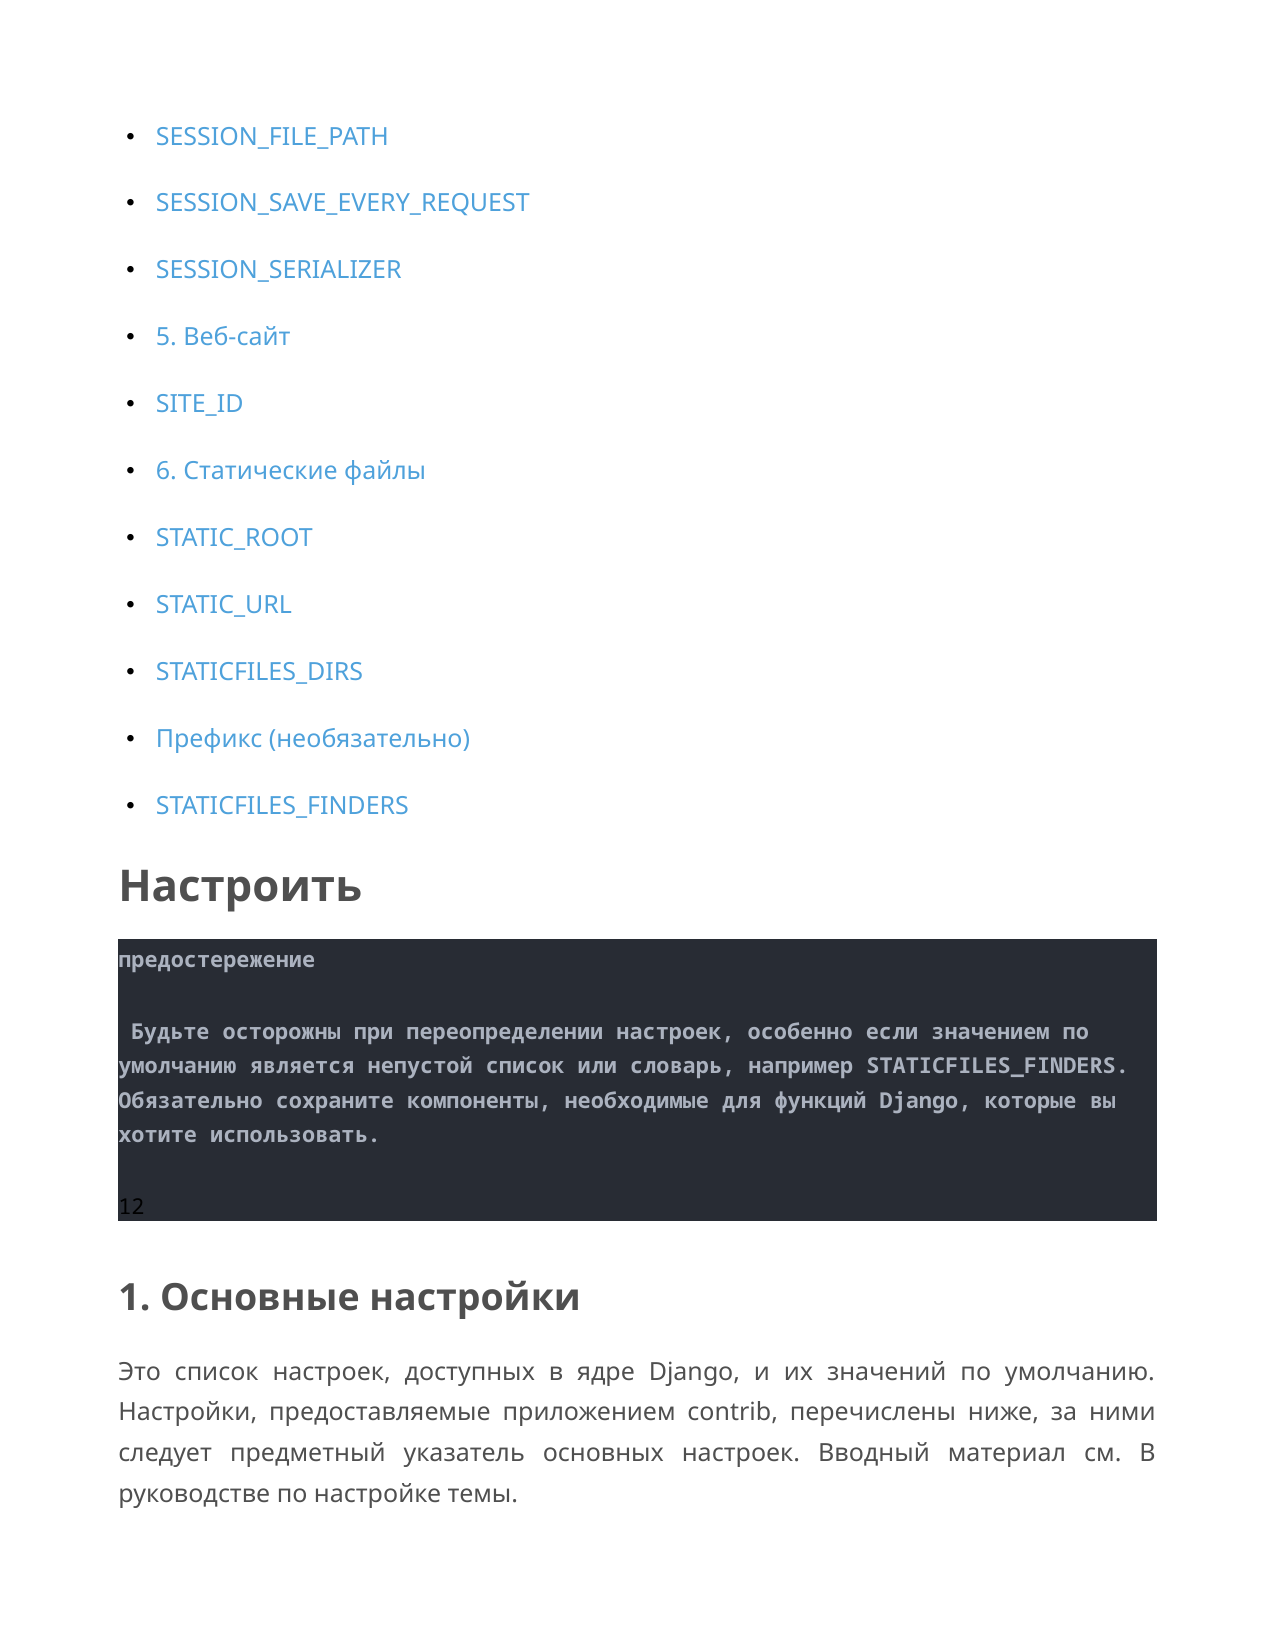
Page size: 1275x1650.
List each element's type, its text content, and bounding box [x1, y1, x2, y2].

list 6. Статические файлы [156, 453, 1157, 487]
list SITE_ID [156, 386, 1157, 420]
list SESSION_FILE_PATH [156, 118, 1157, 152]
list 5. Веб-сайт [156, 319, 1157, 353]
text Будьте осторожны при переопределении настроек, особенно если значением по умолчанию является непустой список или словарь, например STATICFILES_FINDERS. Обязательно сохраните компоненты, необходимые для функций Django, которые вы хотите использовать. [118, 1011, 1157, 1149]
list STATIC_ROOT [156, 520, 1157, 554]
text предостережение [118, 939, 1157, 974]
list SESSION_SERIALIZER [156, 252, 1157, 286]
subtitle Настроить [118, 855, 1157, 914]
list STATICFILES_DIRS [156, 654, 1157, 688]
text Это список настроек, доступных в ядре Django, и их значений по умолчанию. Настройки, предоставляемые приложением contrib, перечислены ниже, за ними следует предметный указатель основных настроек. Вводный материал см. В руководстве по настройке темы. [118, 1347, 1157, 1509]
list SESSION_SAVE_EVERY_REQUEST [156, 185, 1157, 219]
list STATICFILES_FINDERS [156, 788, 1157, 822]
text 12 [118, 1186, 1157, 1221]
list Префикс (необязательно) [156, 721, 1157, 755]
list STATIC_URL [156, 587, 1157, 621]
subtitle 1. Основные настройки [118, 1271, 1157, 1322]
